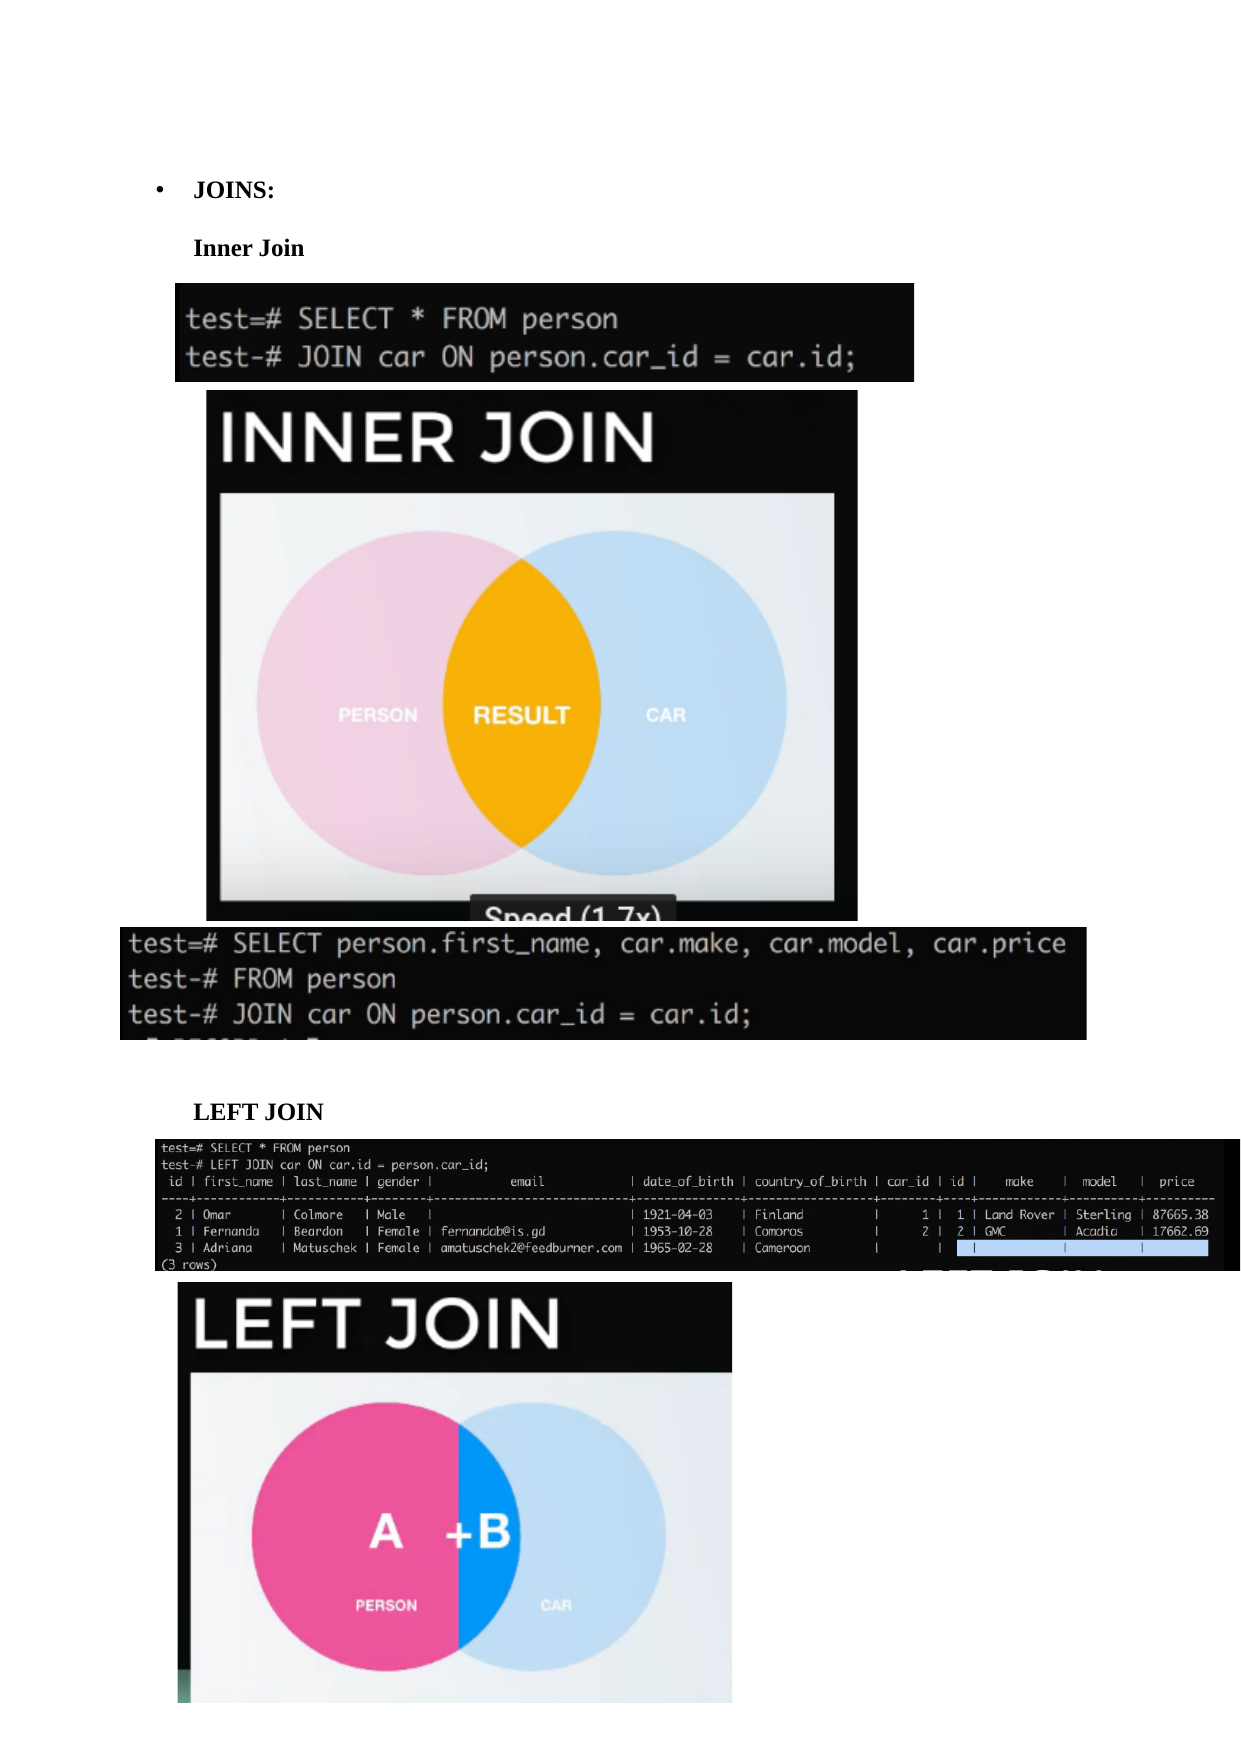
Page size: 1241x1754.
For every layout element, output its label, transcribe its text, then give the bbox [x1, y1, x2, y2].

picture [175, 283, 915, 382]
picture [120, 927, 1087, 1040]
picture [155, 1139, 1241, 1271]
picture [177, 1282, 733, 1703]
picture [206, 390, 858, 921]
list JOINS: Inner Join LEFT JOIN [156, 176, 1122, 1126]
